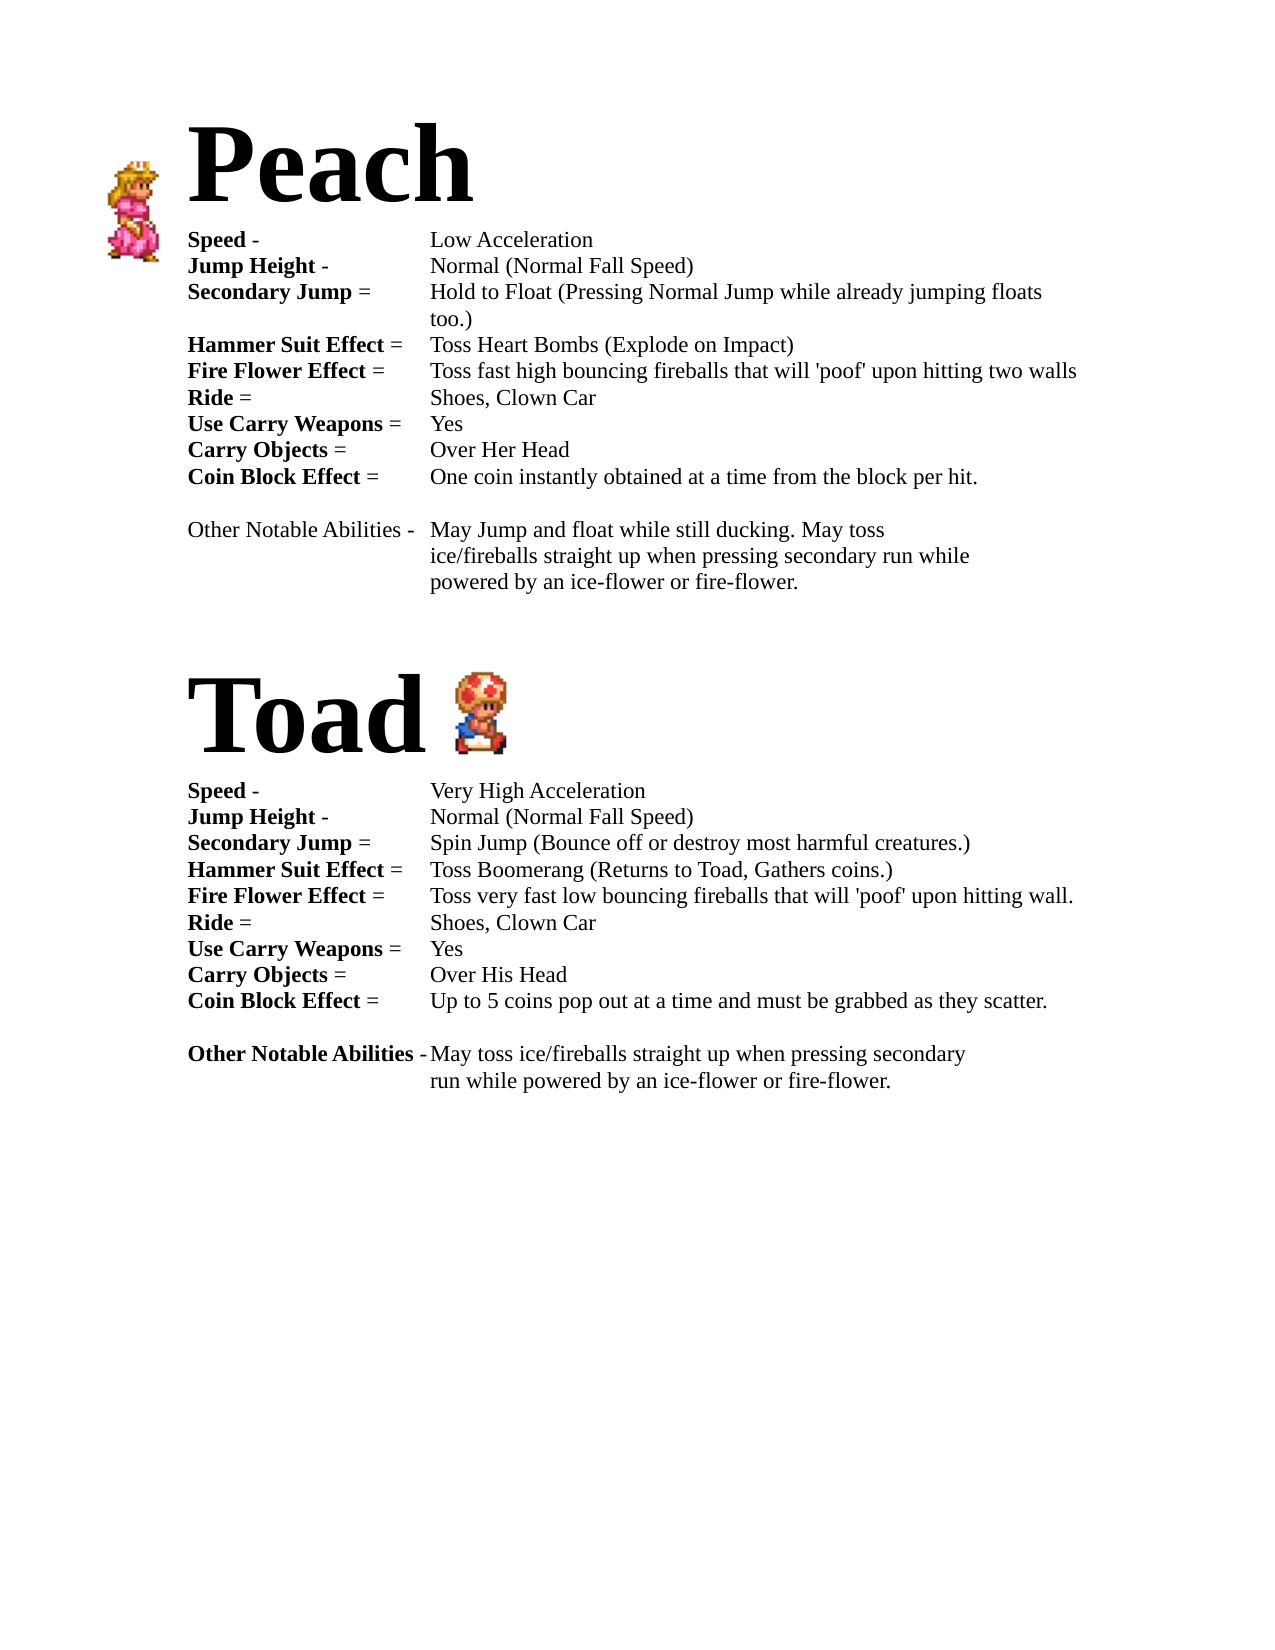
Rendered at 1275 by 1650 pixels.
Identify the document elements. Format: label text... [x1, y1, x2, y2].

text Speed - Low Acceleration Jump Height - Normal (Normal Fall Speed) Secondary Jump = Hold to Float (Pressing Normal Jump while already jumping floats too.) Hammer Suit Effect = Toss Heart Bombs (Explode on Impact) Fire Flower Effect = Toss fast high bouncing fireballs that will 'poof' upon hitting two walls Ride = Shoes, Clown Car Use Carry Weapons = Yes Carry Objects = Over Her Head Coin Block Effect = One coin instantly obtained at a time from the block per hit. [187, 226, 1087, 489]
text powered by an ice-flower or fire-flower. [187, 568, 1087, 595]
text Other Notable Abilities - May toss ice/fireballs straight up when pressing secondary [187, 1040, 1087, 1067]
text run while powered by an ice-flower or fire-flower. [187, 1067, 1087, 1146]
text Speed - Very High Acceleration Jump Height - Normal (Normal Fall Speed) Secondary Jump = Spin Jump (Bounce off or destroy most harmful creatures.) Hammer Suit Effect = Toss Boomerang (Returns to Toad, Gathers coins.) Fire Flower Effect = Toss very fast low bouncing fireballs that will 'poof' upon hitting wall. Ride = Shoes, Clown Car Use Carry Weapons = Yes Carry Objects = Over His Head Coin Block Effect = Up to 5 coins pop out at a time and must be grabbed as they scatter. [187, 777, 1087, 1014]
picture [447, 666, 521, 761]
picture [105, 157, 172, 267]
text Peach [187, 96, 1087, 226]
text Other Notable Abilities - May Jump and float while still ducking. May toss [187, 516, 1087, 542]
text Toad [187, 647, 1087, 777]
text ice/fireballs straight up when pressing secondary run while [187, 542, 1087, 568]
